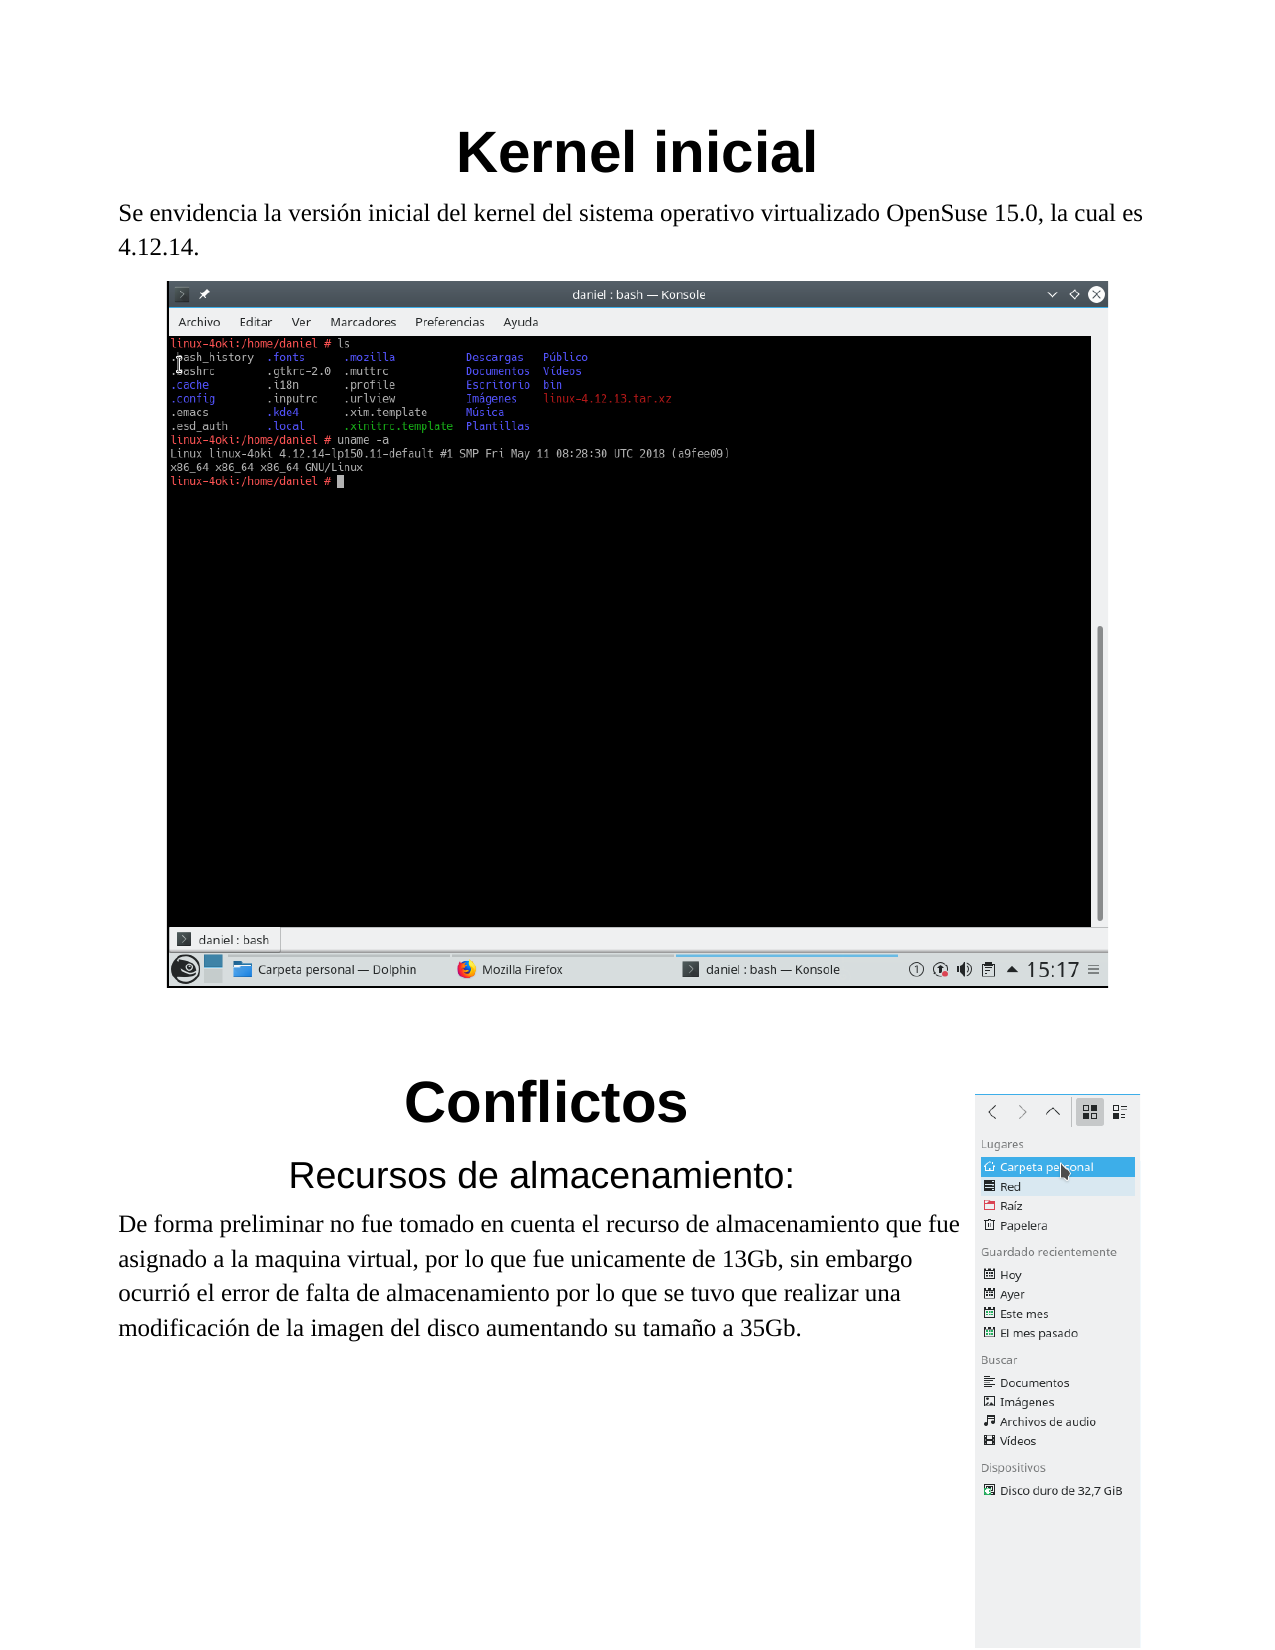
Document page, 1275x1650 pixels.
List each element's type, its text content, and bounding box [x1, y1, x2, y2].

title Conflictos [118, 1068, 1157, 1135]
text De forma preliminar no fue tomado en cuenta el recurso de almacenamiento que fue asignado a la maquina virtual, por lo que fue unicamente de 13Gb, sin embargo ocurrió el error de falta de almacenamiento por lo que se tuvo que realizar una modificación de la imagen del disco aumentando su tamaño a 35Gb. [118, 1209, 975, 1341]
text Se envidencia la versión inicial del kernel del sistema operativo virtualizado OpenSuse 15.0, la cual es 4.12.14. [118, 198, 1157, 261]
subtitle Recursos de almacenamiento: [118, 1153, 975, 1197]
title Kernel inicial [118, 118, 1157, 185]
subtitle [1141, 1153, 1157, 1197]
picture [975, 1094, 1141, 1648]
picture [166, 281, 1109, 988]
